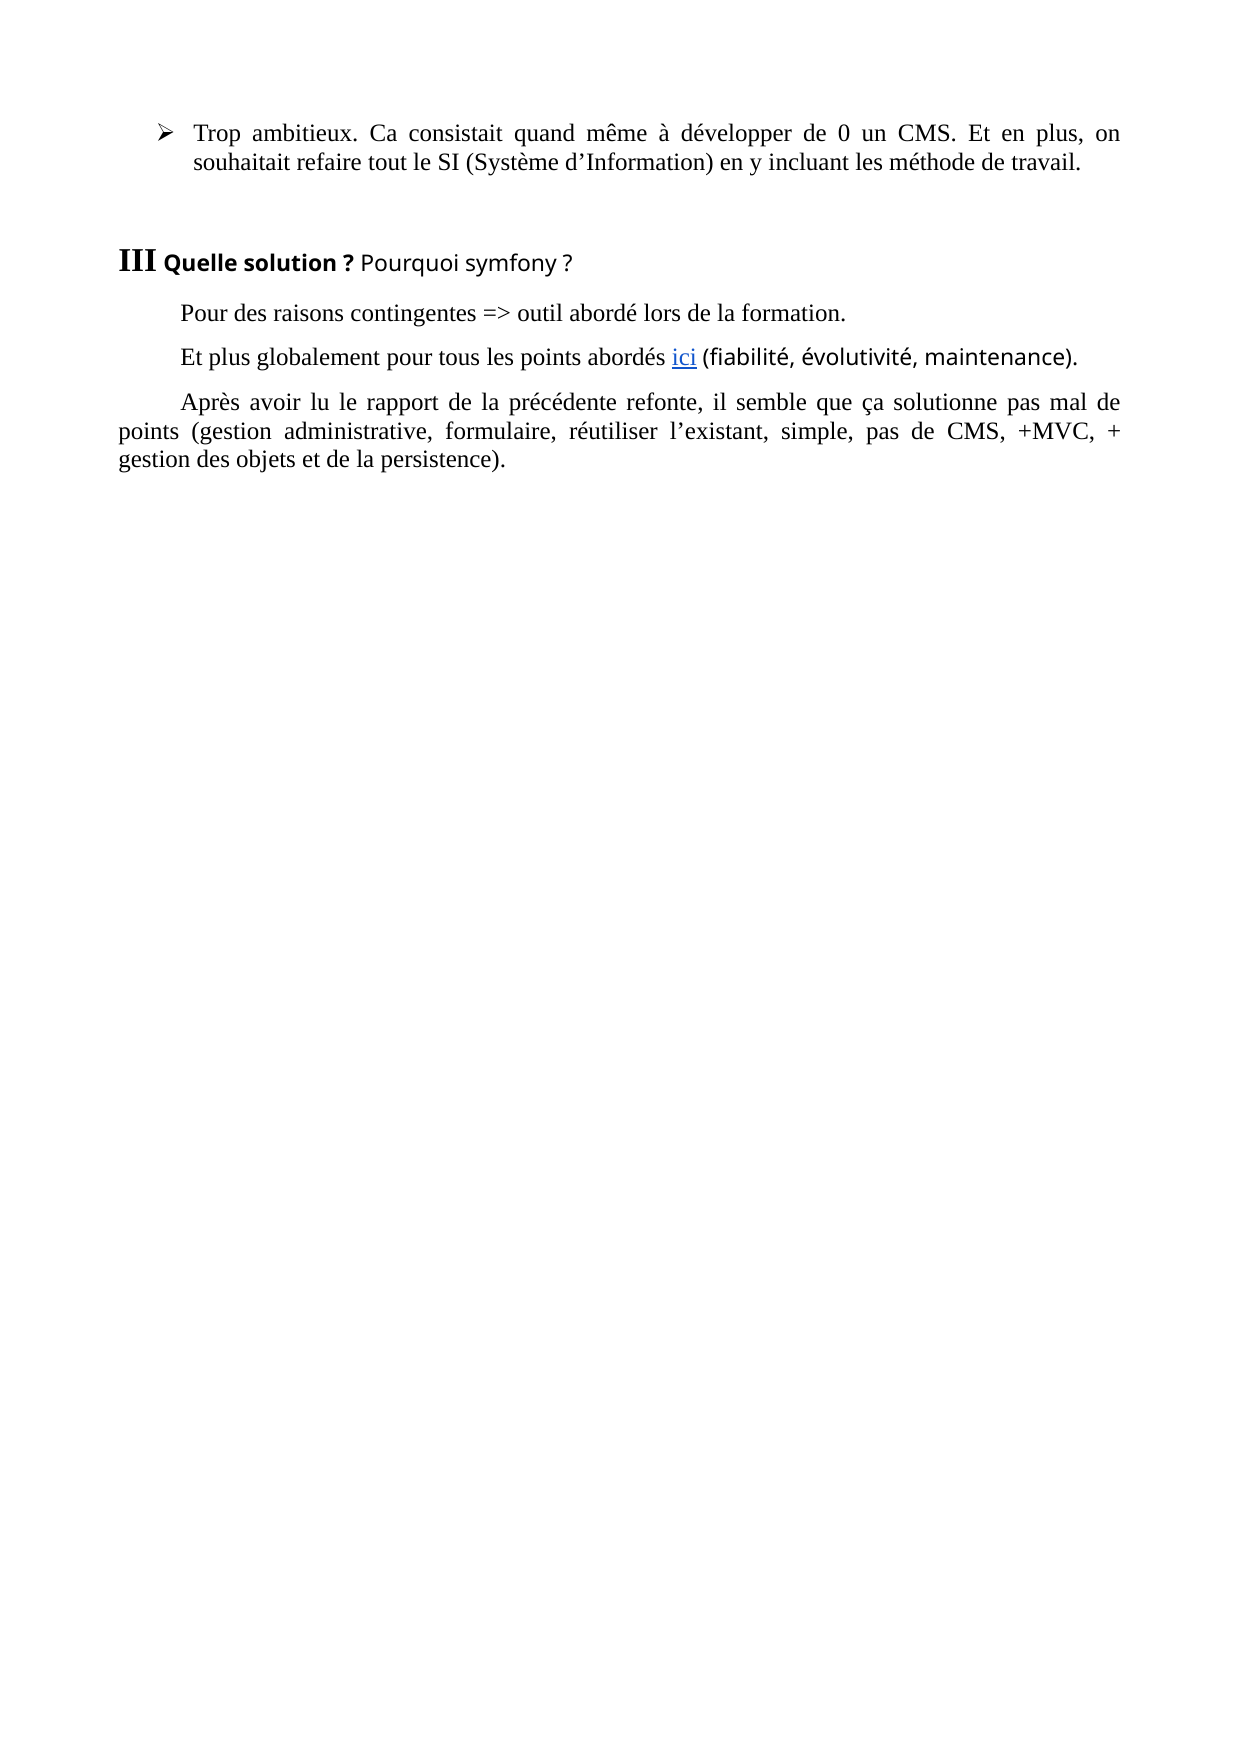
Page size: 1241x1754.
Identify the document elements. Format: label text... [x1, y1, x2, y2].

text Et plus globalement pour tous les points abordés ici (fiabilité, évolutivité, maintenance). [118, 341, 1122, 372]
text Pour des raisons contingentes => outil abordé lors de la formation. [118, 298, 1122, 327]
subtitle Quelle solution ? Pourquoi symfony ? [118, 240, 1122, 279]
text Après avoir lu le rapport de la précédente refonte, il semble que ça solutionne pas mal de points (gestion administrative, formulaire, réutiliser l’existant, simple, pas de CMS, +MVC, + gestion des objets et de la persistence). [118, 387, 1122, 473]
list Trop ambitieux. Ca consistait quand même à développer de 0 un CMS. Et en plus, on souhaitait refaire tout le SI (Système d’Information) en y incluant les méthode de travail. [156, 118, 1122, 176]
